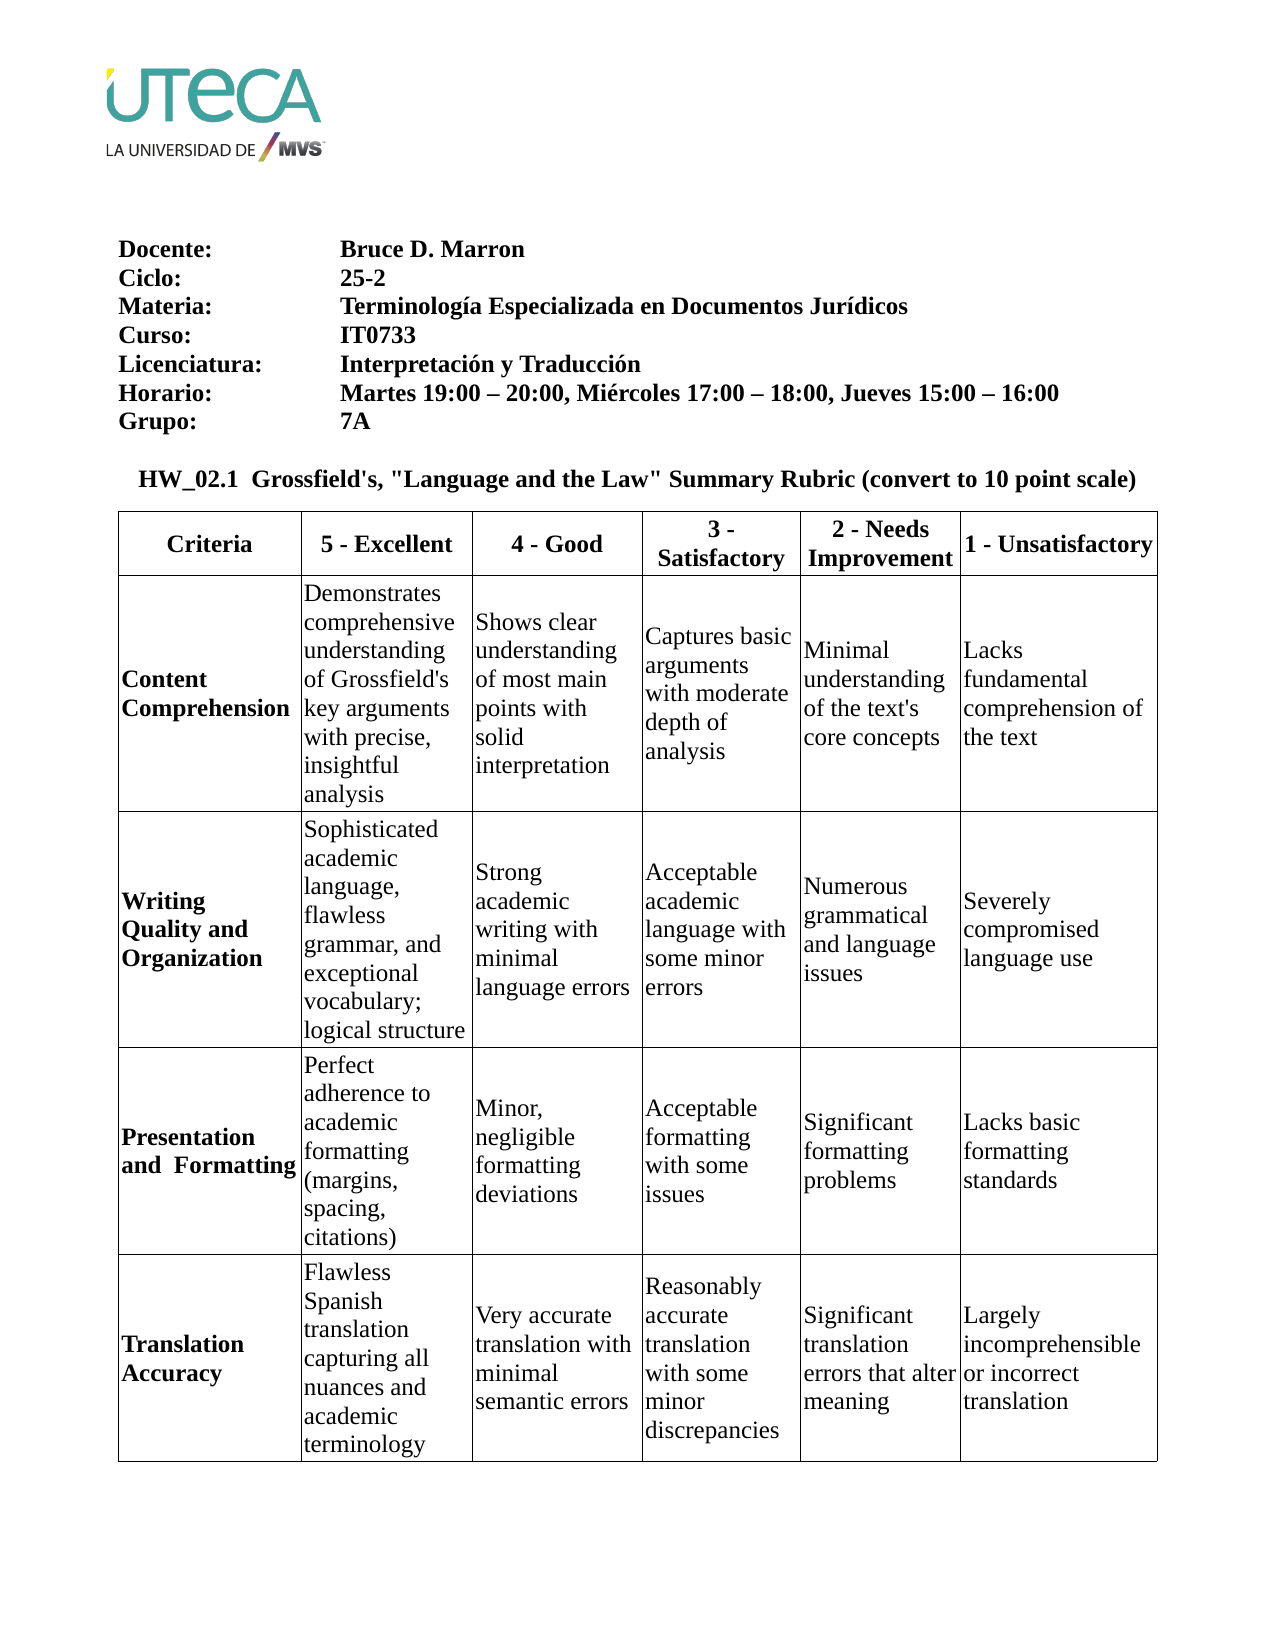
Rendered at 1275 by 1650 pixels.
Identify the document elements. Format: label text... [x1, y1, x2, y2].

table_cell Lacks fundamental comprehension of the text [961, 576, 1157, 811]
text Docente: Bruce D. Marron [118, 234, 1157, 263]
table_cell Shows clear understanding of most main points with solid interpretation [473, 576, 642, 811]
table_header Criteria [119, 512, 301, 575]
text Grupo: 7A [118, 406, 1157, 435]
text Licenciatura: Interpretación y Traducción [118, 349, 1157, 378]
table_cell Writing Quality and Organization [119, 812, 301, 1047]
table_header 3 - Satisfactory [643, 512, 800, 575]
table_cell Acceptable formatting with some issues [643, 1048, 800, 1254]
table_cell Significant formatting problems [801, 1048, 960, 1254]
text HW_02.1 Grossfield's, "Language and the Law" Summary Rubric (convert to 10 point scale) [118, 464, 1157, 493]
table_cell Severely compromised language use [961, 812, 1157, 1047]
table_cell Demonstrates comprehensive understanding of Grossfield's key arguments with precise, insightful analysis [302, 576, 472, 811]
text Curso: IT0733 [118, 320, 1157, 349]
text Ciclo: 25-2 [118, 263, 1157, 291]
table_cell Content Comprehension [119, 576, 301, 811]
table_cell Minimal understanding of the text's core concepts [801, 576, 960, 811]
table_cell Very accurate translation with minimal semantic errors [473, 1255, 642, 1461]
table_cell Translation Accuracy [119, 1255, 301, 1461]
table_cell Reasonably accurate translation with some minor discrepancies [643, 1255, 800, 1461]
table_cell Perfect adherence to academic formatting (margins, spacing, citations) [302, 1048, 472, 1254]
table_cell Minor, negligible formatting deviations [473, 1048, 642, 1254]
table_cell Lacks basic formatting standards [961, 1048, 1157, 1254]
table_header 1 - Unsatisfactory [961, 512, 1157, 575]
picture [104, 64, 328, 166]
table_header 5 - Excellent [302, 512, 472, 575]
text Horario: Martes 19:00 – 20:00, Miércoles 17:00 – 18:00, Jueves 15:00 – 16:00 [118, 378, 1157, 406]
text Materia: Terminología Especializada en Documentos Jurídicos [118, 291, 1157, 320]
table_cell Captures basic arguments with moderate depth of analysis [643, 576, 800, 811]
table_cell Strong academic writing with minimal language errors [473, 812, 642, 1047]
table_header 2 - Needs Improvement [801, 512, 960, 575]
table_cell Sophisticated academic language, flawless grammar, and exceptional vocabulary; logical structure [302, 812, 472, 1047]
table_cell Acceptable academic language with some minor errors [643, 812, 800, 1047]
table_header 4 - Good [473, 512, 642, 575]
table_cell Presentation and Formatting [119, 1048, 301, 1254]
table_cell Flawless Spanish translation capturing all nuances and academic terminology [302, 1255, 472, 1461]
table_cell Largely incomprehensible or incorrect translation [961, 1255, 1157, 1461]
table_cell Numerous grammatical and language issues [801, 812, 960, 1047]
table_cell Significant translation errors that alter meaning [801, 1255, 960, 1461]
